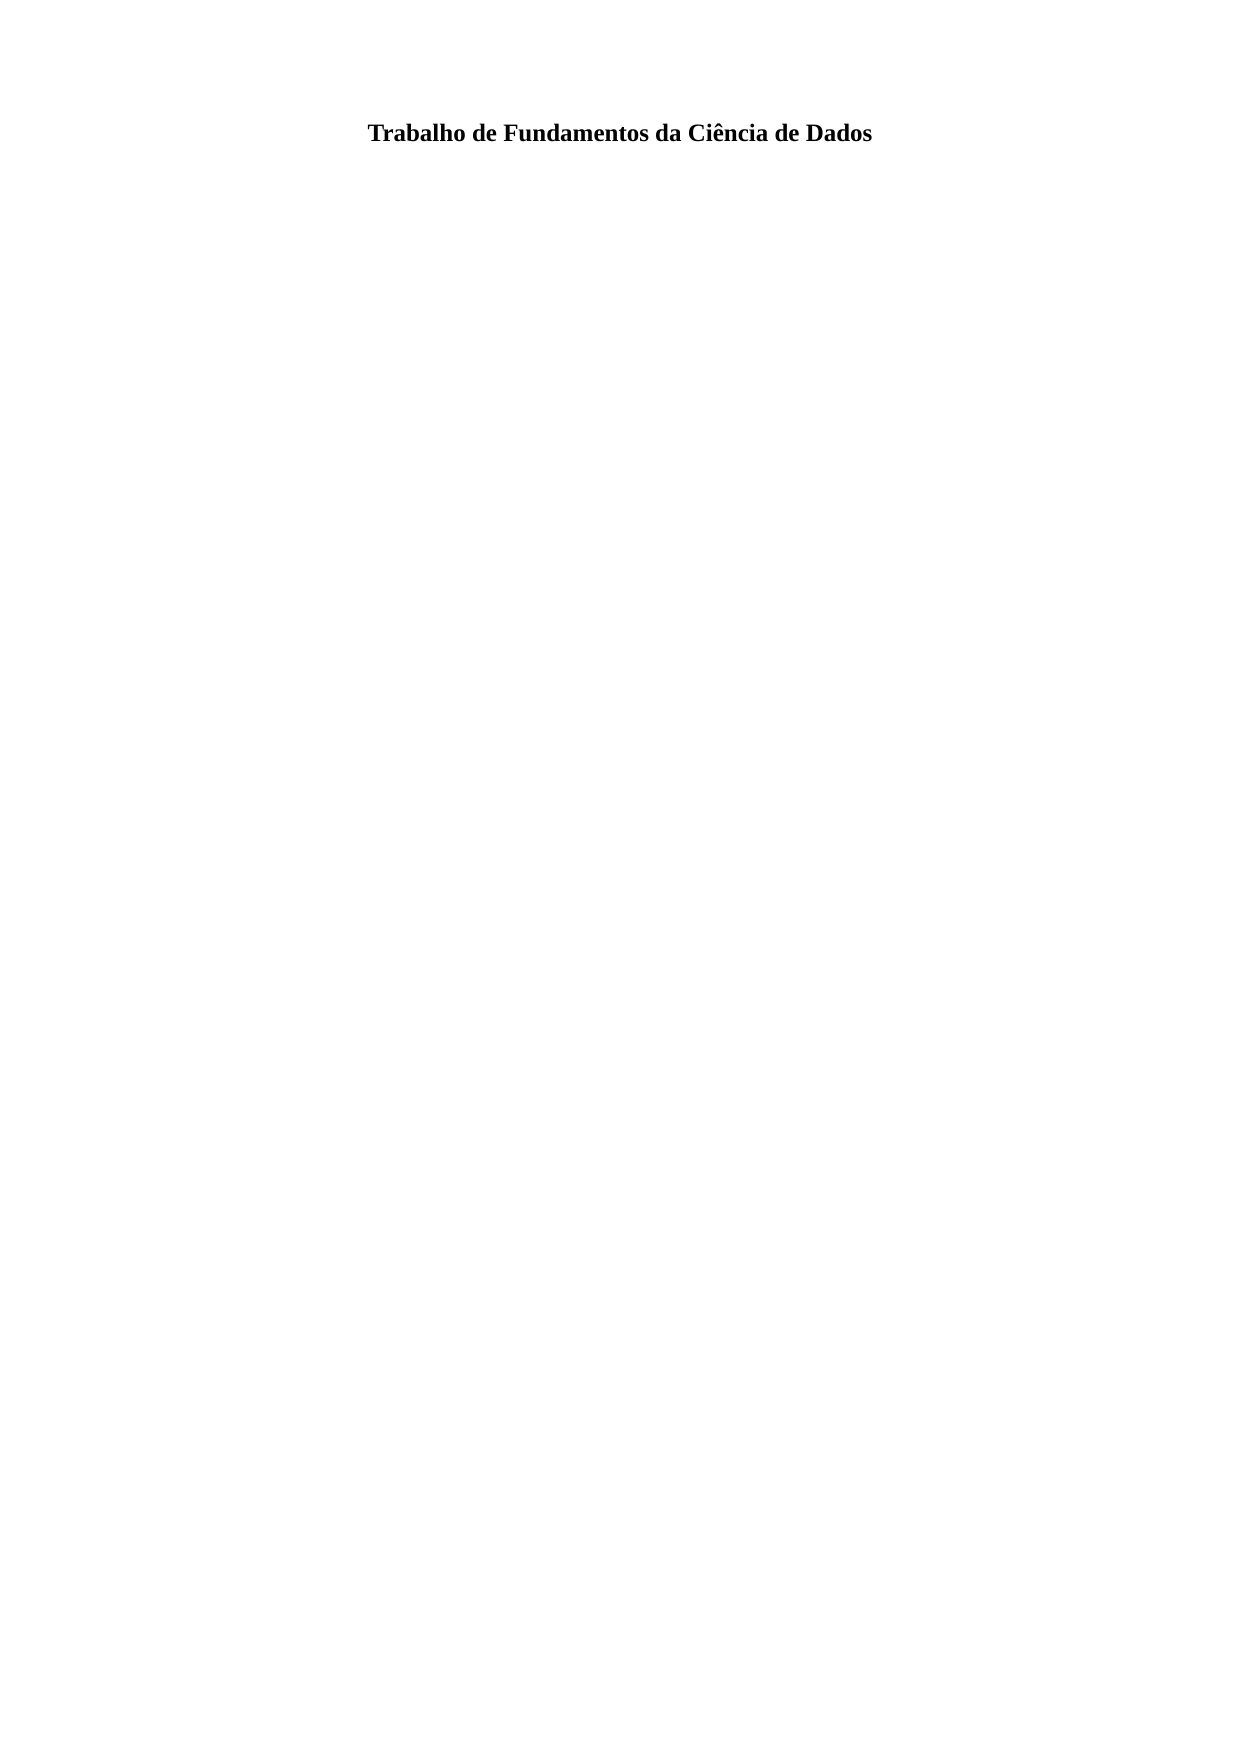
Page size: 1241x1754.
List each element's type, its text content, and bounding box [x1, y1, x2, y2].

text Trabalho de Fundamentos da Ciência de Dados [118, 118, 1122, 147]
